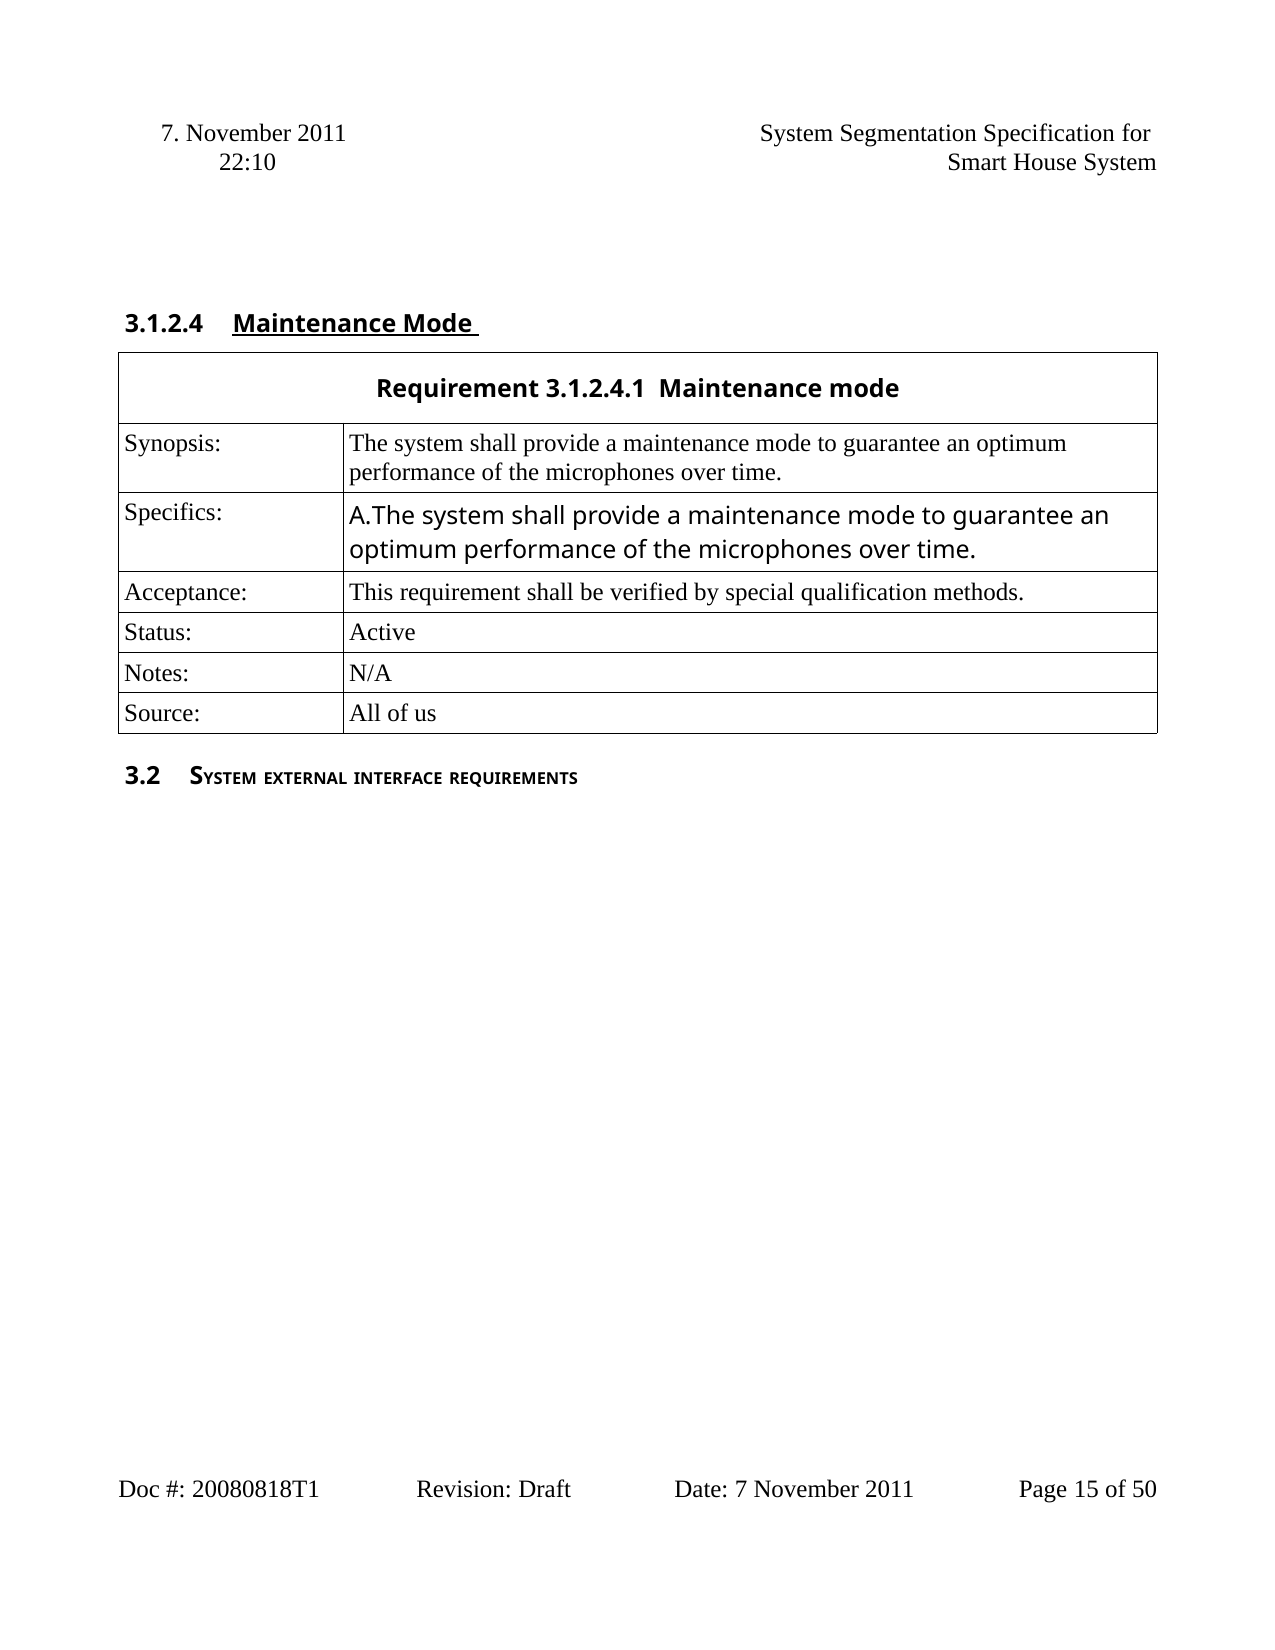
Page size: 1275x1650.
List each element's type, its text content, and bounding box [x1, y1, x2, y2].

table_cell Notes: [119, 653, 343, 692]
table_cell N/A [344, 653, 1157, 692]
table_cell Active [344, 613, 1157, 652]
table_cell This requirement shall be verified by special qualification methods. [344, 572, 1157, 612]
table_cell Source: [119, 693, 343, 733]
subtitle Maintenance Mode [118, 305, 1157, 339]
table_cell Synopsis: [119, 424, 343, 492]
table_cell Status: [119, 613, 343, 652]
table_cell The system shall provide a maintenance mode to guarantee an optimum performance of the microphones over time. [344, 493, 1157, 571]
subtitle System external interface requirements [118, 758, 1157, 792]
table_cell Specifics: [119, 493, 343, 571]
table_cell All of us [344, 693, 1157, 733]
table_header Requirement 3.1.2.4.1 Maintenance mode [119, 353, 1157, 423]
table_cell The system shall provide a maintenance mode to guarantee an optimum performance of the microphones over time. [344, 424, 1157, 492]
table_cell Acceptance: [119, 572, 343, 612]
